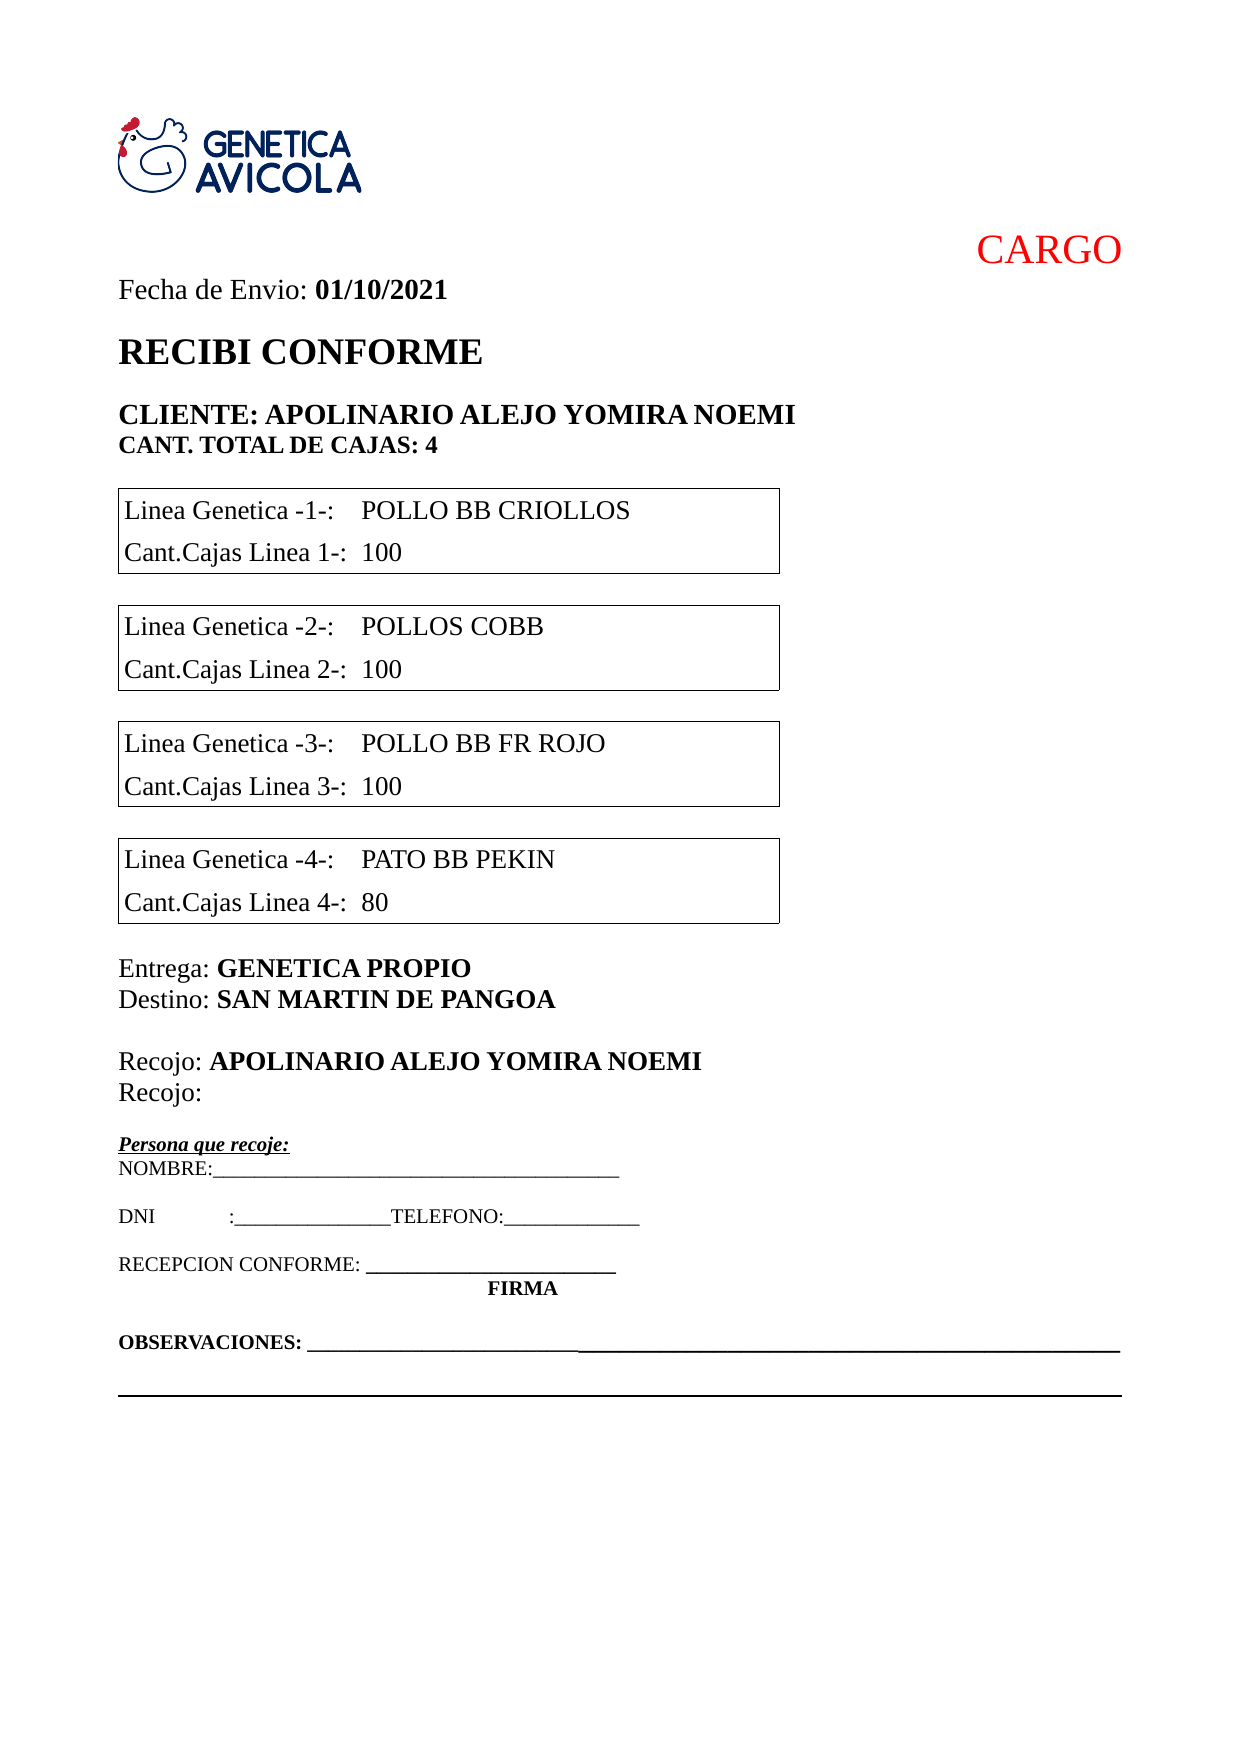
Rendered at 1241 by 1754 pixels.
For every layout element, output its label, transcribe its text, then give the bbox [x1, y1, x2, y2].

table_cell Linea Genetica -4-: [119, 839, 356, 880]
text CANT. TOTAL DE CAJAS: 4 [118, 431, 1122, 459]
table_cell Cant.Cajas Linea 1-: [119, 531, 356, 573]
text Fecha de Envio: 01/10/2021 [118, 272, 1122, 306]
table_cell POLLO BB FR ROJO [356, 722, 779, 764]
table_cell 80 [356, 880, 779, 923]
table_cell [356, 807, 779, 838]
text NOMBRE:_______________________________________ [118, 1156, 1122, 1180]
table_cell Cant.Cajas Linea 2-: [119, 647, 356, 690]
text Persona que recoje: [118, 1132, 1122, 1156]
picture [117, 117, 362, 193]
table_header Linea Genetica -1-: [119, 489, 356, 531]
text RECEPCION CONFORME: ________________________ [118, 1252, 1122, 1276]
table_cell [356, 574, 779, 604]
text RECIBI CONFORME [118, 330, 1122, 373]
table_cell 100 [356, 647, 779, 690]
table_cell PATO BB PEKIN [356, 839, 779, 880]
text Recojo: [118, 1076, 1122, 1108]
table_cell 100 [356, 531, 779, 573]
text FIRMA [118, 1276, 1122, 1300]
table_cell [118, 807, 356, 838]
table_cell Cant.Cajas Linea 3-: [119, 764, 356, 806]
table_cell [118, 691, 356, 721]
text Entrega: GENETICA PROPIO [118, 952, 1122, 983]
table_cell Linea Genetica -3-: [119, 722, 356, 764]
text CARGO [118, 224, 1122, 272]
text OBSERVACIONES: __________________________________________________________________ [118, 1324, 1122, 1355]
table_cell [356, 691, 779, 721]
text Destino: SAN MARTIN DE PANGOA [118, 983, 1122, 1014]
text DNI :_______________TELEFONO:_____________ [118, 1204, 1122, 1228]
table_cell [118, 574, 356, 604]
table_cell 100 [356, 764, 779, 806]
text CLIENTE: APOLINARIO ALEJO YOMIRA NOEMI [118, 397, 1122, 431]
table_cell POLLOS COBB [356, 606, 779, 647]
table_header POLLO BB CRIOLLOS [356, 489, 779, 531]
table_cell Linea Genetica -2-: [119, 606, 356, 647]
table_cell Cant.Cajas Linea 4-: [119, 880, 356, 923]
text Recojo: APOLINARIO ALEJO YOMIRA NOEMI [118, 1045, 1122, 1076]
